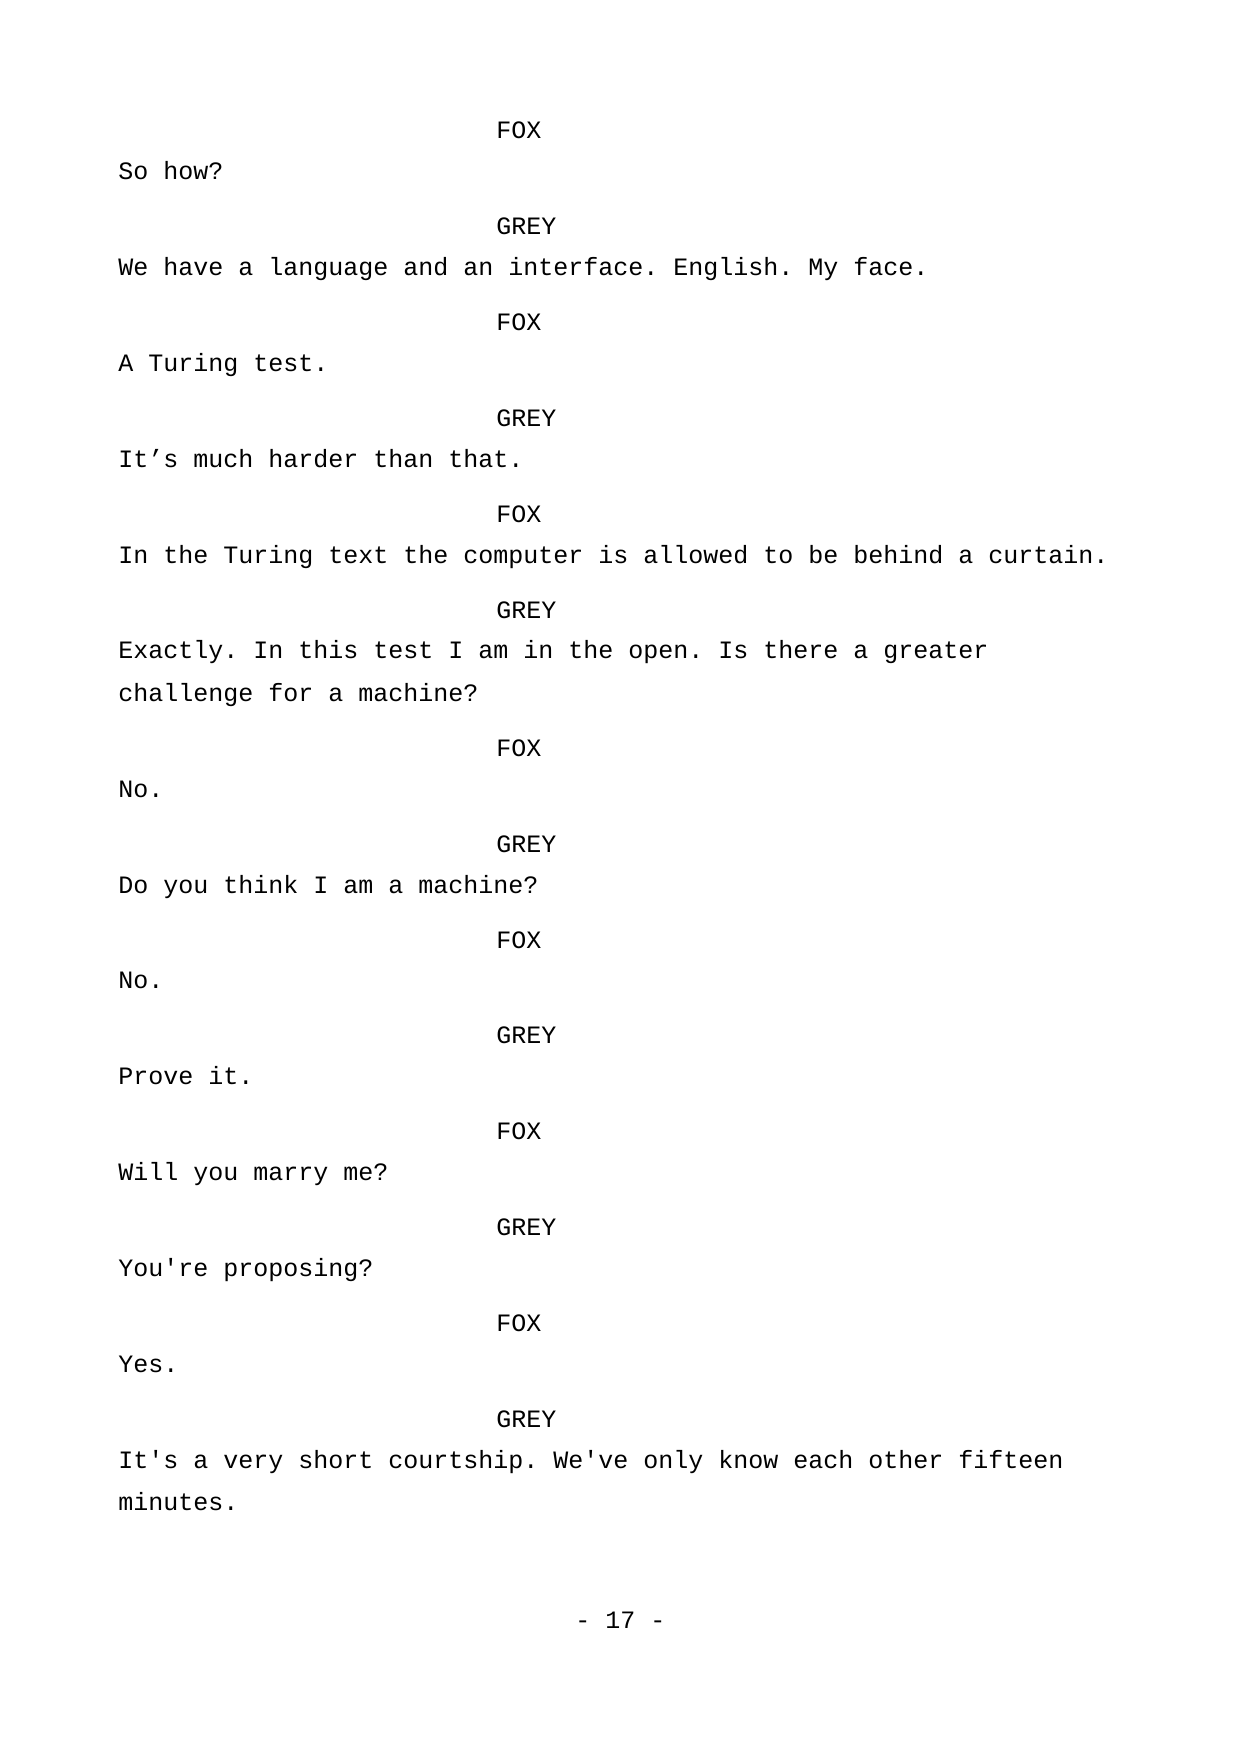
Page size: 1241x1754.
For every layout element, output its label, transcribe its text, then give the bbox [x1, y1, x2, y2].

text Fox [496, 501, 1122, 530]
text You're proposing? [118, 1256, 1122, 1284]
text FOX [496, 1311, 1122, 1339]
text Grey [496, 406, 1122, 434]
text Do you think I am a machine? [118, 872, 1122, 901]
text FOX [496, 310, 1122, 338]
text Yes. [118, 1351, 1122, 1380]
text It’s much harder than that. [118, 446, 1122, 475]
text GREY [496, 1406, 1122, 1435]
text fox [496, 1119, 1122, 1147]
text Fox [496, 118, 1122, 146]
text Prove it. [118, 1064, 1122, 1092]
text Grey [496, 597, 1122, 626]
text In the Turing text the computer is allowed to be behind a curtain. [118, 542, 1122, 571]
text grey [496, 831, 1122, 860]
text Fox [496, 736, 1122, 764]
text We have a language and an interface. English. My face. [118, 255, 1122, 283]
text grey [496, 1023, 1122, 1051]
text Fox [496, 927, 1122, 956]
text Grey [496, 214, 1122, 242]
text So how? [118, 159, 1122, 187]
text Exactly. In this test I am in the open. Is there a greater challenge for a machine? [118, 638, 1122, 709]
text No. [118, 968, 1122, 996]
text Will you marry me? [118, 1160, 1122, 1188]
text It's a very short courtship. We've only know each other fifteen minutes. [118, 1447, 1122, 1518]
text No. [118, 776, 1122, 805]
text A Turing test. [118, 351, 1122, 379]
text GREY [496, 1215, 1122, 1243]
